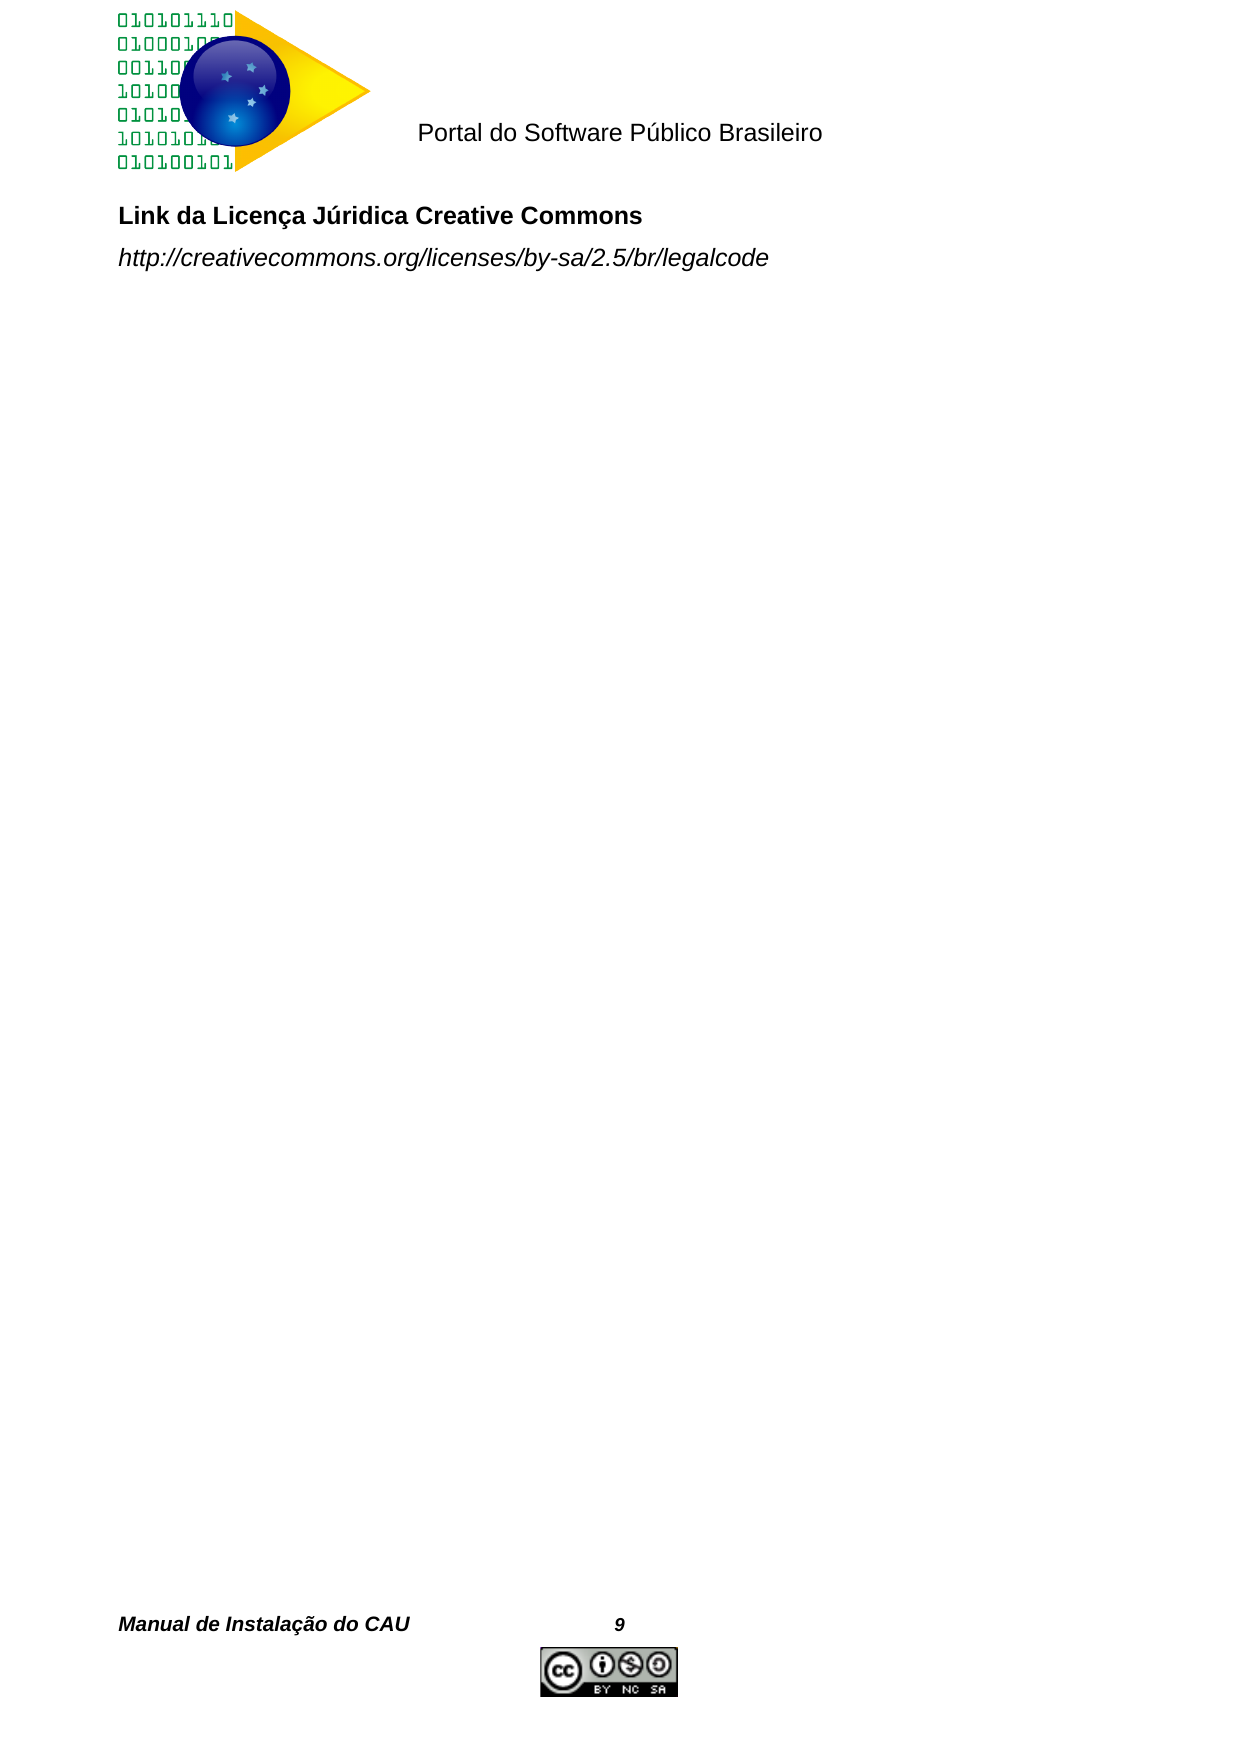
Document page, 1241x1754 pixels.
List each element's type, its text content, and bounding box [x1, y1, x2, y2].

text http://creativecommons.org/licenses/by-sa/2.5/br/legalcode [118, 243, 1122, 271]
picture [118, 10, 371, 172]
subtitle Link da Licença Júridica Creative Commons [118, 201, 1122, 230]
picture [540, 1647, 678, 1697]
